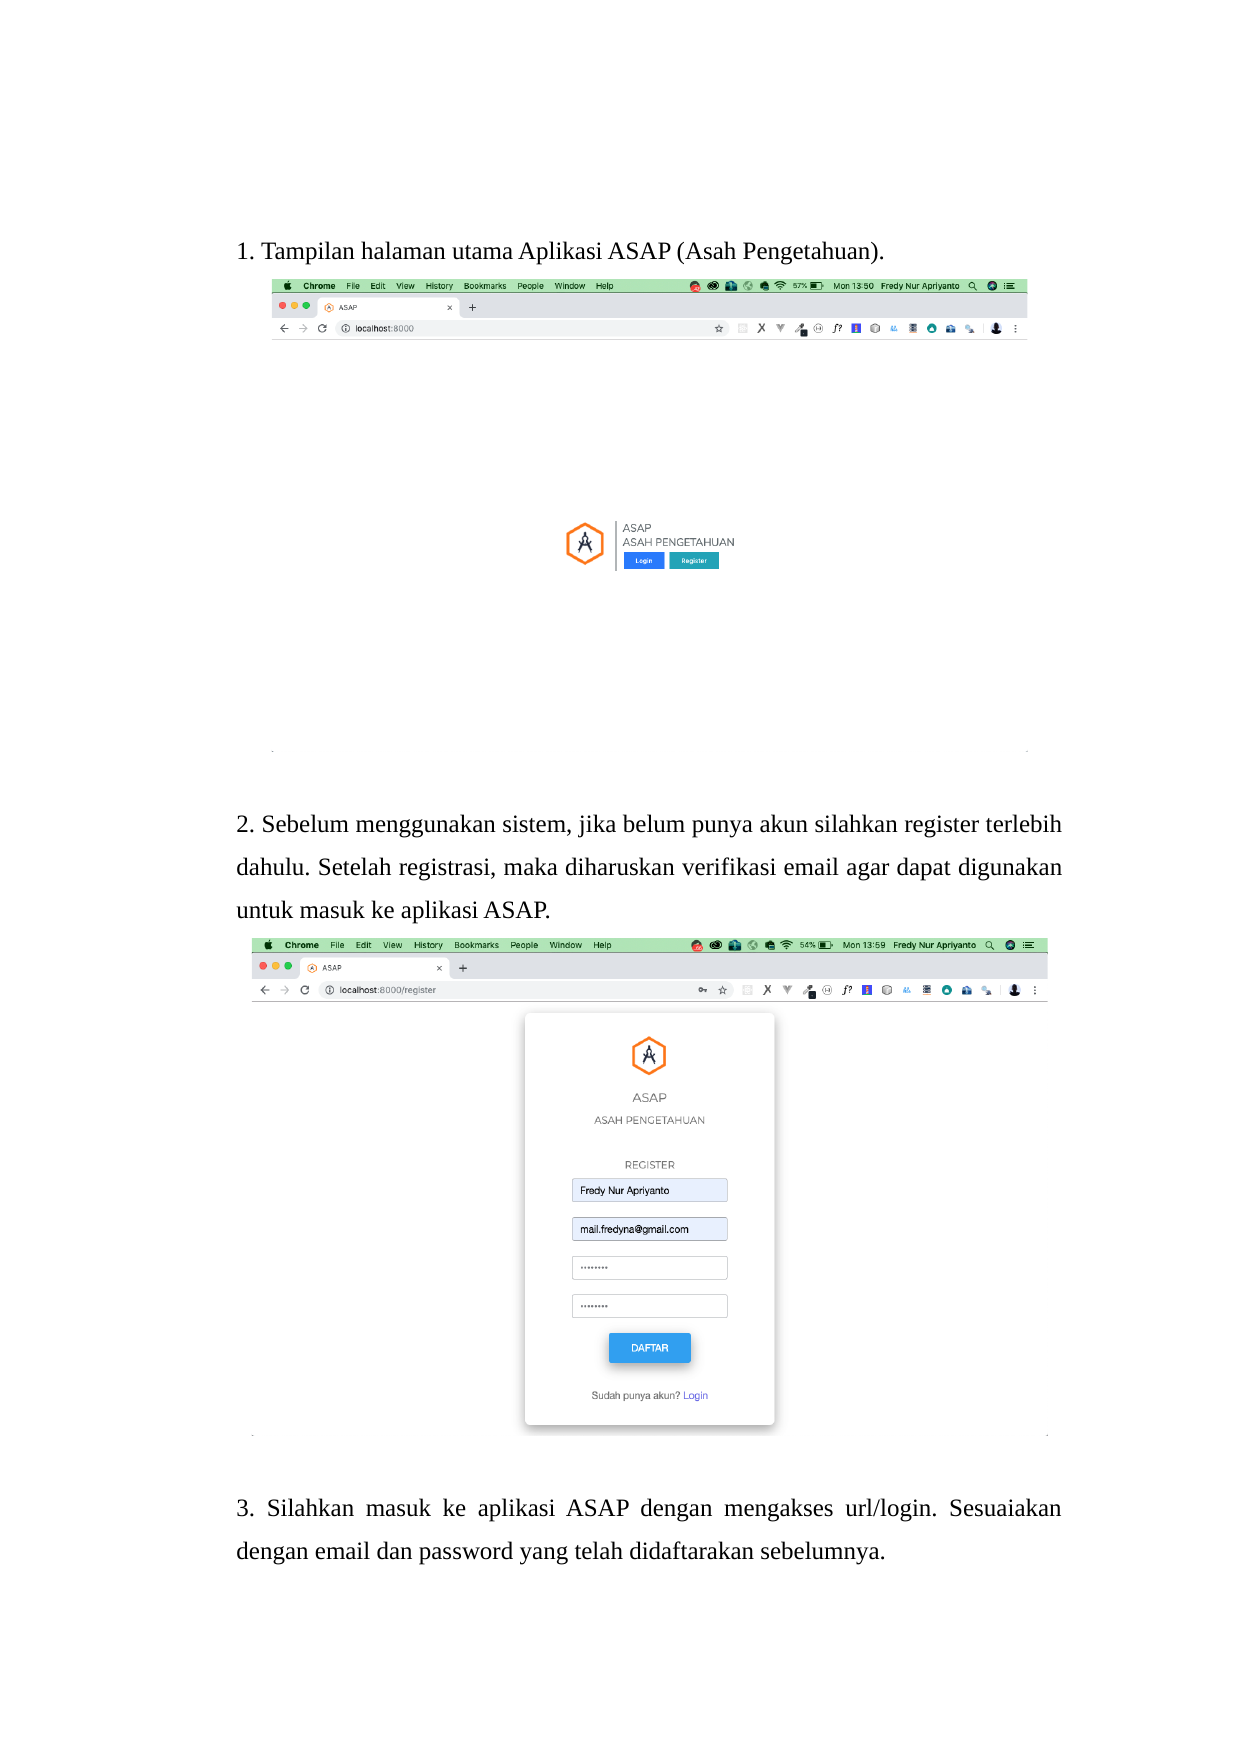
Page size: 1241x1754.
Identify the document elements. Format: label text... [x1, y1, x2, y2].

text 3. Silahkan masuk ke aplikasi ASAP dengan mengakses url/login. Sesuaiakan dengan email dan password yang telah didaftarakan sebelumnya. [236, 1493, 1063, 1565]
picture [271, 279, 1028, 752]
picture [251, 938, 1048, 1436]
text 2. Sebelum menggunakan sistem, jika belum punya akun silahkan register terlebih dahulu. Setelah registrasi, maka diharuskan verifikasi email agar dapat digunakan untuk masuk ke aplikasi ASAP. [236, 809, 1063, 924]
text 1. Tampilan halaman utama Aplikasi ASAP (Asah Pengetahuan). [236, 236, 1063, 265]
